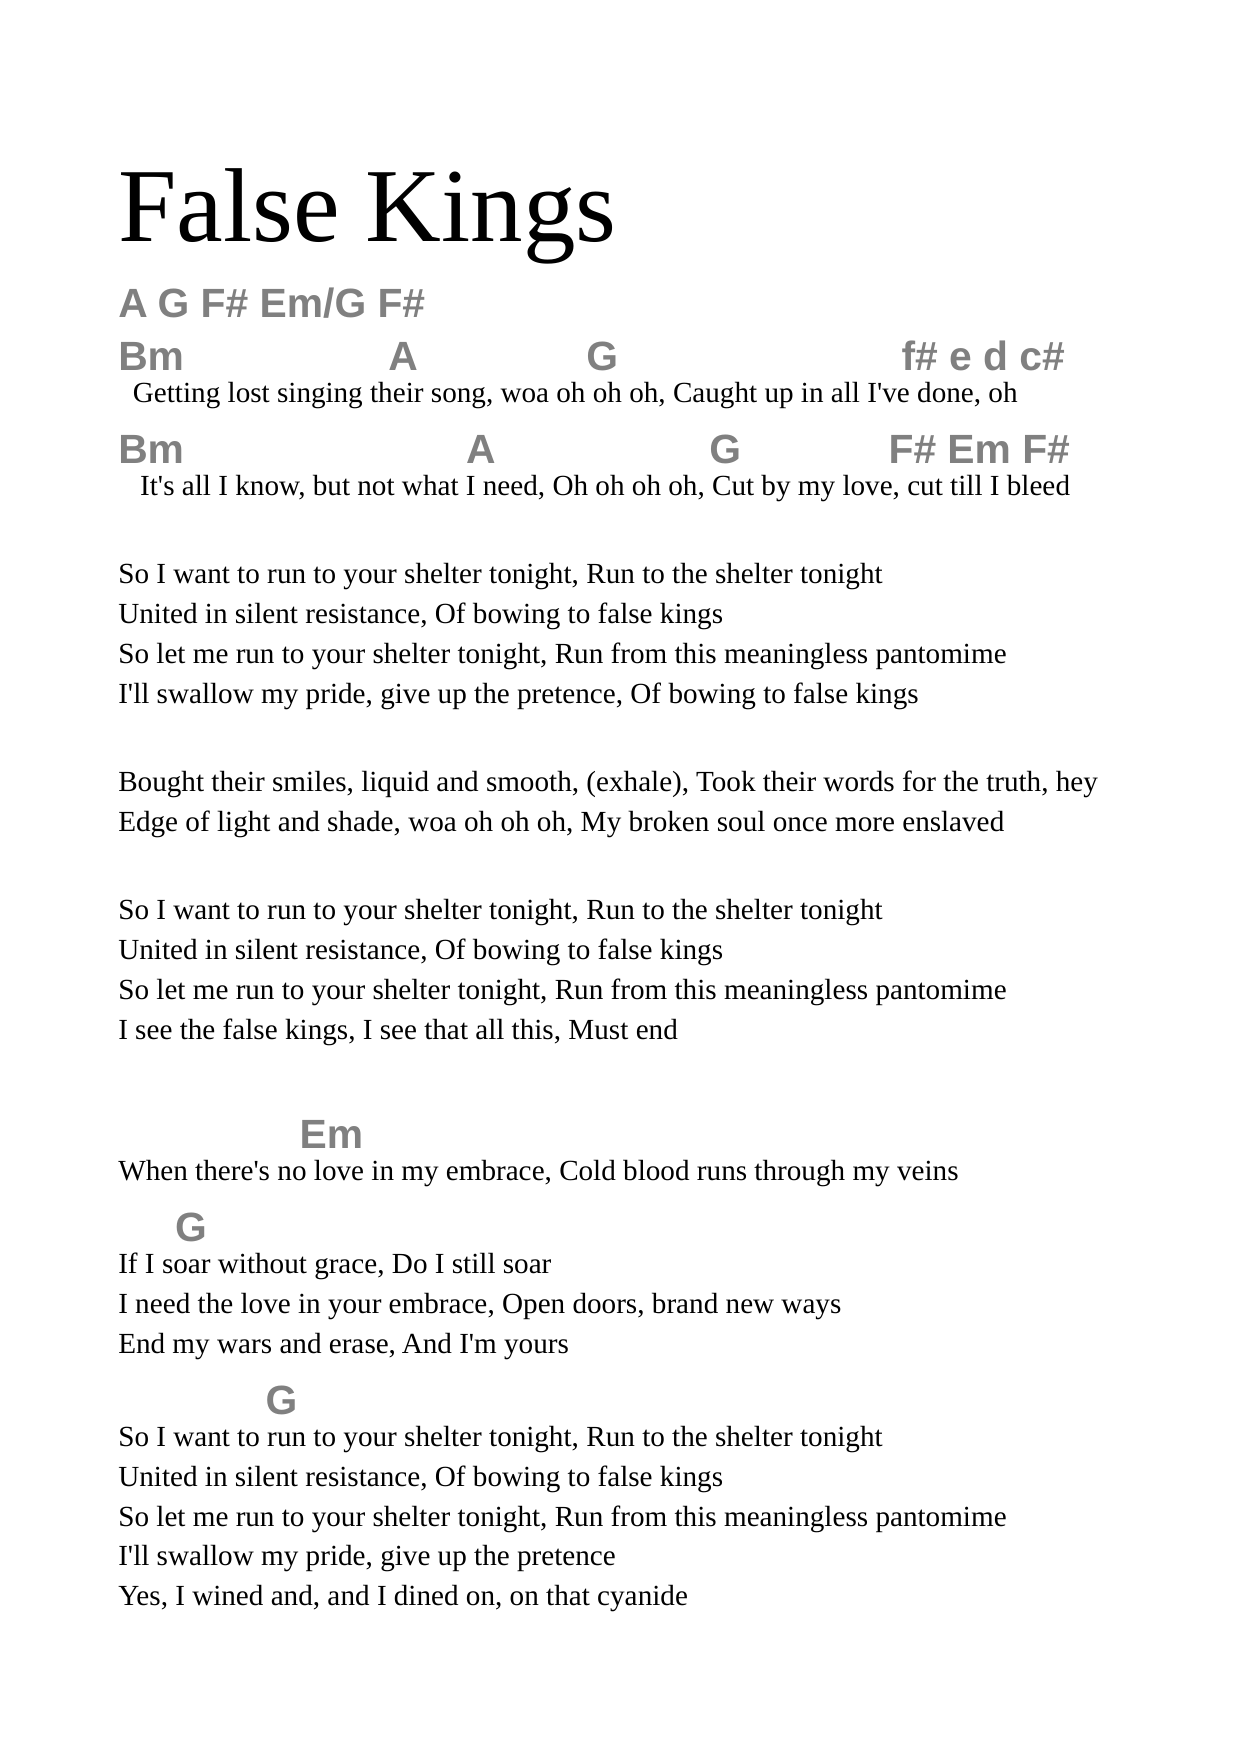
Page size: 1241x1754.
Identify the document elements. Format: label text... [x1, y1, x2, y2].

text I see the false kings, I see that all this, Must end [118, 1019, 1122, 1044]
subtitle False Kings [118, 143, 1122, 264]
text I need the love in your embrace, Open doors, brand new ways [118, 1293, 1122, 1318]
text Bought their smiles, liquid and smooth, (exhale), Took their words for the truth, hey [590, 771, 1122, 797]
text Getting lost singing their song, woa oh oh oh, Caught up in all I've done, oh [118, 382, 1122, 407]
text End my wars and erase, And I'm yours [118, 1333, 1122, 1358]
text If I soar without grace, Do I still soar [118, 1253, 1122, 1278]
text So let me run to your shelter tonight, Run from this meaningless pantomime [118, 643, 1122, 668]
text So let me run to your shelter tonight, Run from this meaningless pantomime [118, 1506, 1122, 1531]
text United in silent resistance, Of bowing to false kings [118, 603, 1122, 628]
subtitle Bm A G F# Em F# [118, 425, 1122, 472]
subtitle Em [118, 1111, 1122, 1157]
text Edge of light and shade, woa oh oh oh, My broken soul once more enslaved [118, 811, 1122, 836]
subtitle G [118, 1376, 1122, 1423]
text So I want to run to your shelter tonight, Run to the shelter tonight [118, 1426, 1122, 1451]
text It's all I know, but not what I need, Oh oh oh oh, Cut by my love, cut till I bleed [118, 475, 1122, 500]
text Yes, I wined and, and I dined on, on that cyanide [118, 1586, 1122, 1611]
text When there's no love in my embrace, Cold blood runs through my veins [118, 1161, 1122, 1186]
subtitle A G F# Em/G F# [118, 279, 1122, 326]
subtitle Bm A G f# e d c# [118, 332, 1122, 379]
text I'll swallow my pride, give up the pretence [118, 1546, 1122, 1571]
text United in silent resistance, Of bowing to false kings [118, 1466, 1122, 1491]
text So I want to run to your shelter tonight, Run to the shelter tonight [118, 899, 1122, 925]
text So I want to run to your shelter tonight, Run to the shelter tonight [118, 563, 1122, 589]
text Bought their smiles, liquid and smooth, (exhale), Took their words for the truth, hey [118, 771, 593, 797]
text So let me run to your shelter tonight, Run from this meaningless pantomime [118, 979, 1122, 1004]
text United in silent resistance, Of bowing to false kings [118, 939, 1122, 964]
text I'll swallow my pride, give up the pretence, Of bowing to false kings [118, 683, 1122, 708]
subtitle G [118, 1203, 1122, 1250]
